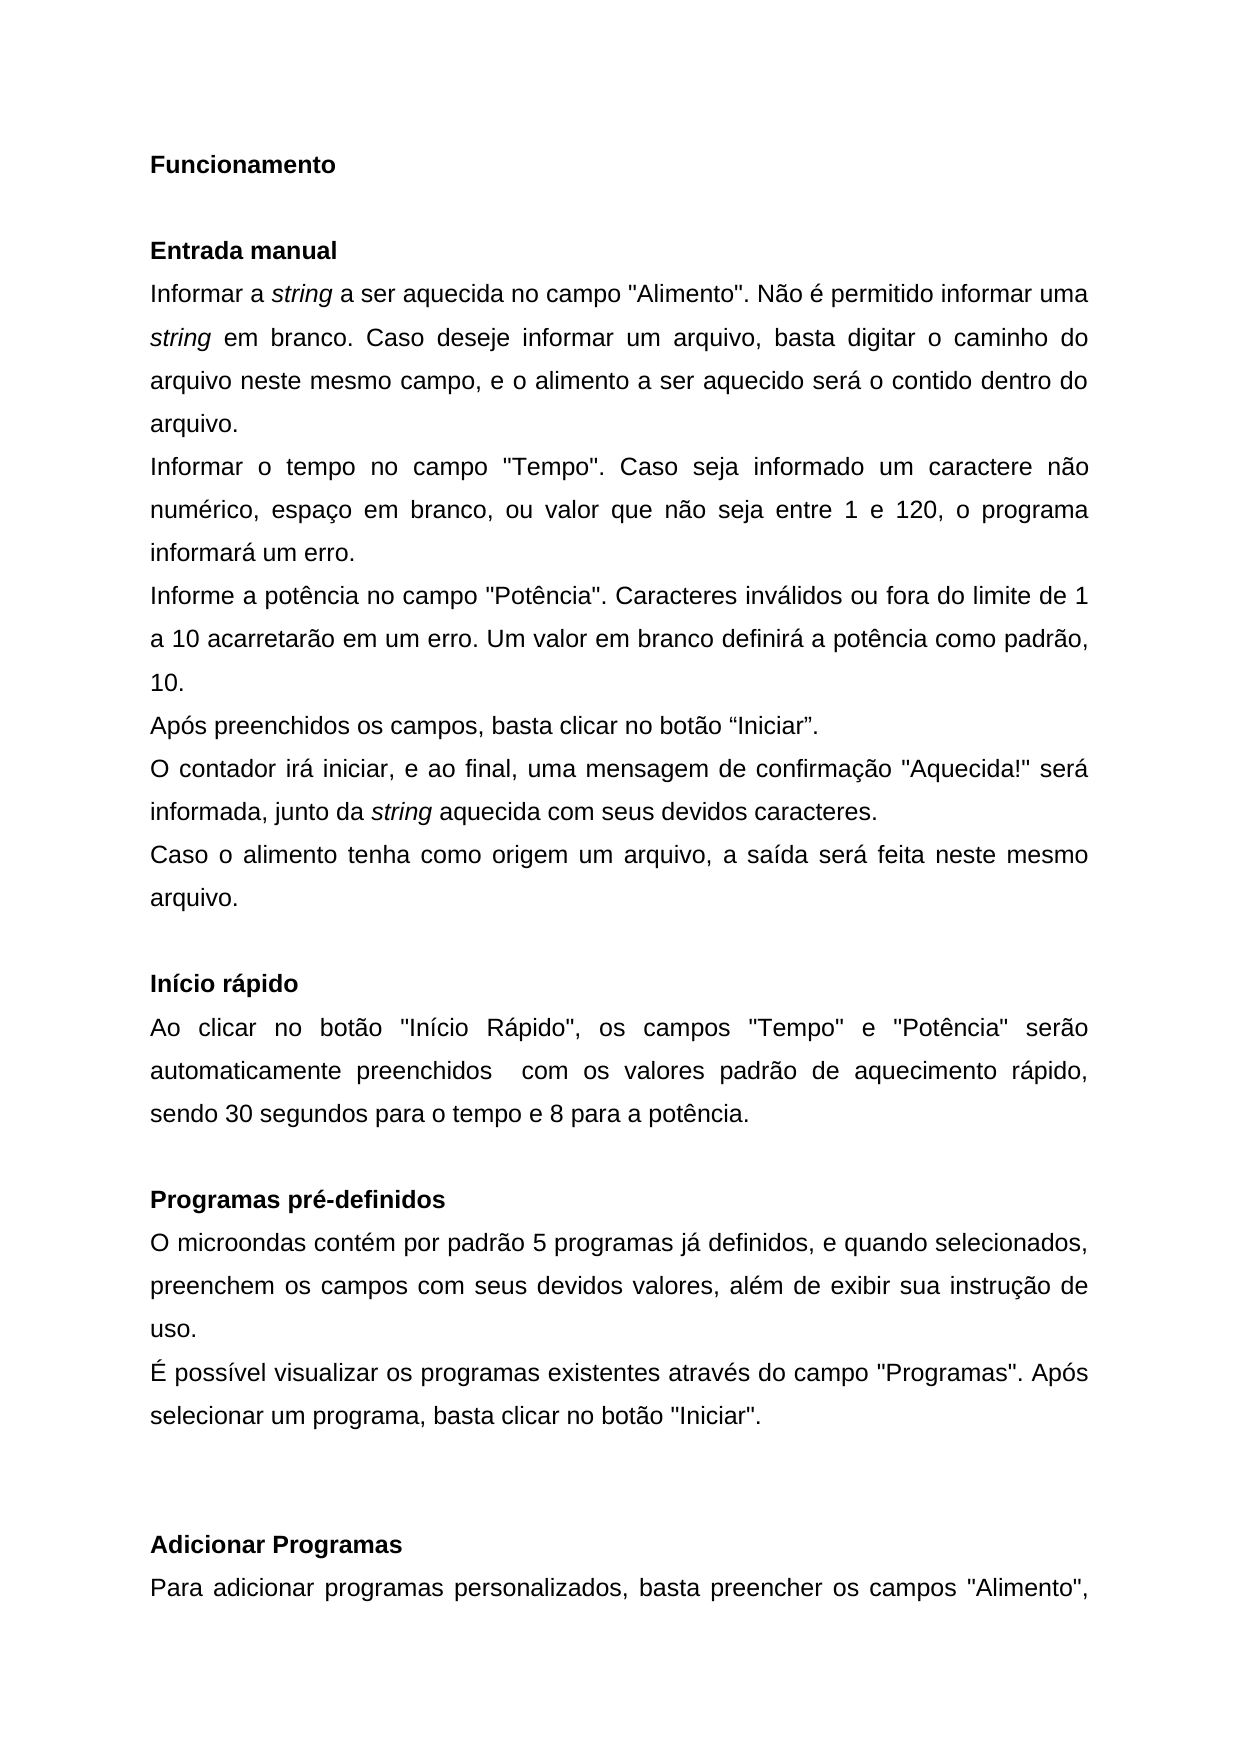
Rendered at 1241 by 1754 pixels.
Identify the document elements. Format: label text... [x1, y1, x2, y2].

text Entrada manual [150, 236, 1090, 265]
text Funcionamento [150, 150, 1090, 179]
text É possível visualizar os programas existentes através do campo "Programas". Após selecionar um programa, basta clicar no botão "Iniciar". [150, 1357, 1090, 1429]
text Informe a potência no campo "Potência". Caracteres inválidos ou fora do limite de 1 a 10 acarretarão em um erro. Um valor em branco definirá a potência como padrão, 10. [150, 581, 1090, 696]
text Para adicionar programas personalizados, basta preencher os campos "Alimento", [150, 1573, 1090, 1602]
text Informar a string a ser aquecida no campo "Alimento". Não é permitido informar uma string em branco. Caso deseje informar um arquivo, basta digitar o caminho do arquivo neste mesmo campo, e o alimento a ser aquecido será o contido dentro do arquivo. [150, 279, 1090, 437]
text O contador irá iniciar, e ao final, uma mensagem de confirmação "Aquecida!" será informada, junto da string aquecida com seus devidos caracteres. [150, 754, 1090, 826]
text O microondas contém por padrão 5 programas já definidos, e quando selecionados, preenchem os campos com seus devidos valores, além de exibir sua instrução de uso. [150, 1228, 1090, 1343]
text Programas pré-definidos [150, 1185, 1090, 1214]
text Início rápido [150, 969, 1090, 998]
text Informar o tempo no campo "Tempo". Caso seja informado um caractere não numérico, espaço em branco, ou valor que não seja entre 1 e 120, o programa informará um erro. [150, 452, 1090, 567]
text Após preenchidos os campos, basta clicar no botão “Iniciar”. [150, 711, 1090, 739]
text Ao clicar no botão "Início Rápido", os campos "Tempo" e "Potência" serão automaticamente preenchidos com os valores padrão de aquecimento rápido, sendo 30 segundos para o tempo e 8 para a potência. [150, 1012, 1090, 1127]
text Caso o alimento tenha como origem um arquivo, a saída será feita neste mesmo arquivo. [150, 840, 1090, 912]
text Adicionar Programas [150, 1530, 1090, 1559]
